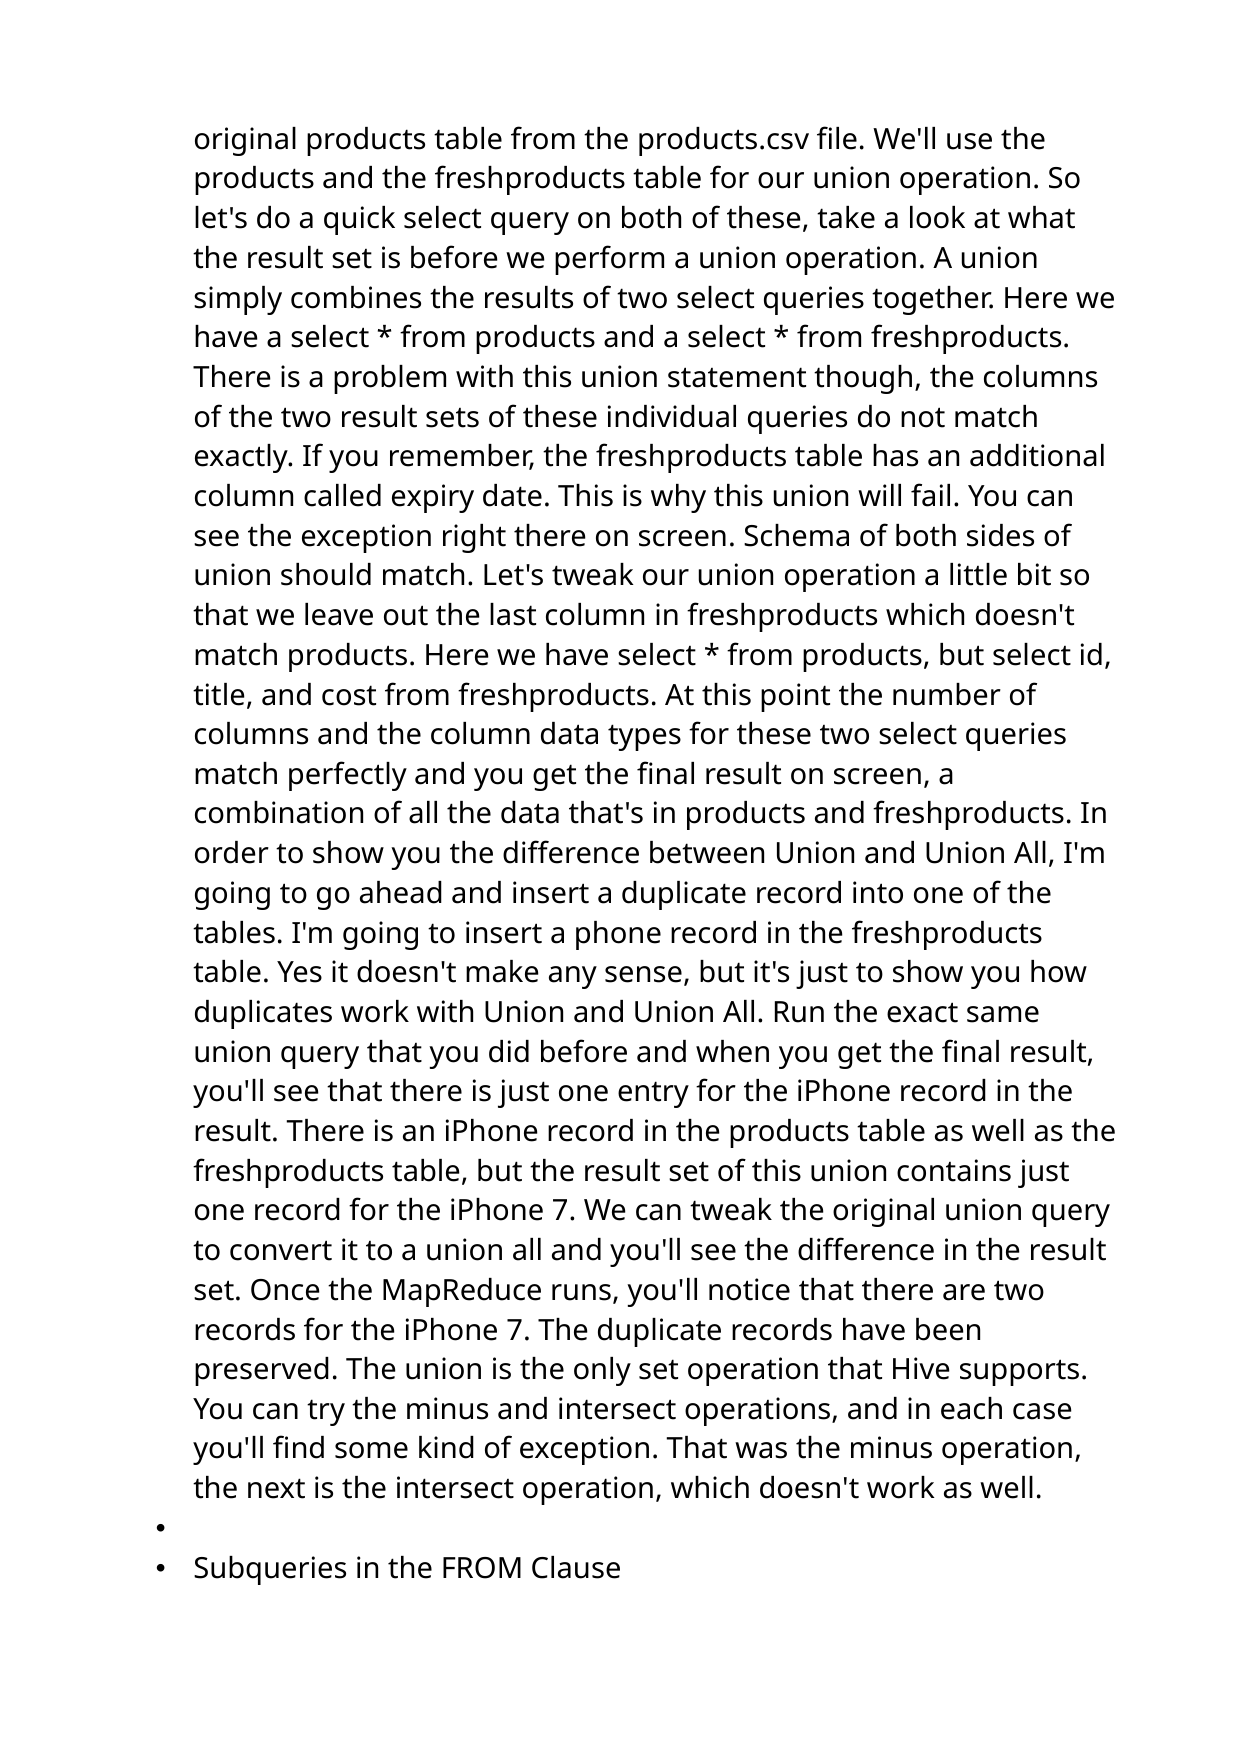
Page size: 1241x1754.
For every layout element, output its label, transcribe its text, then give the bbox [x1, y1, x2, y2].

list original products table from the products.csv file. We'll use the products and the freshproducts table for our union operation. So let's do a quick select query on both of these, take a look at what the result set is before we perform a union operation. A union simply combines the results of two select queries together. Here we have a select * from products and a select * from freshproducts. There is a problem with this union statement though, the columns of the two result sets of these individual queries do not match exactly. If you remember, the freshproducts table has an additional column called expiry date. This is why this union will fail. You can see the exception right there on screen. Schema of both sides of union should match. Let's tweak our union operation a little bit so that we leave out the last column in freshproducts which doesn't match products. Here we have select * from products, but select id, title, and cost from freshproducts. At this point the number of columns and the column data types for these two select queries match perfectly and you get the final result on screen, a combination of all the data that's in products and freshproducts. In order to show you the difference between Union and Union All, I'm going to go ahead and insert a duplicate record into one of the tables. I'm going to insert a phone record in the freshproducts table. Yes it doesn't make any sense, but it's just to show you how duplicates work with Union and Union All. Run the exact same union query that you did before and when you get the final result, you'll see that there is just one entry for the iPhone record in the result. There is an iPhone record in the products table as well as the freshproducts table, but the result set of this union contains just one record for the iPhone 7. We can tweak the original union query to convert it to a union all and you'll see the difference in the result set. Once the MapReduce runs, you'll notice that there are two records for the iPhone 7. The duplicate records have been preserved. The union is the only set operation that Hive supports. You can try the minus and intersect operations, and in each case you'll find some kind of exception. That was the minus operation, the next is the intersect operation, which doesn't work as well. [156, 118, 1122, 1507]
list Subqueries in the FROM Clause [156, 1547, 1122, 1587]
